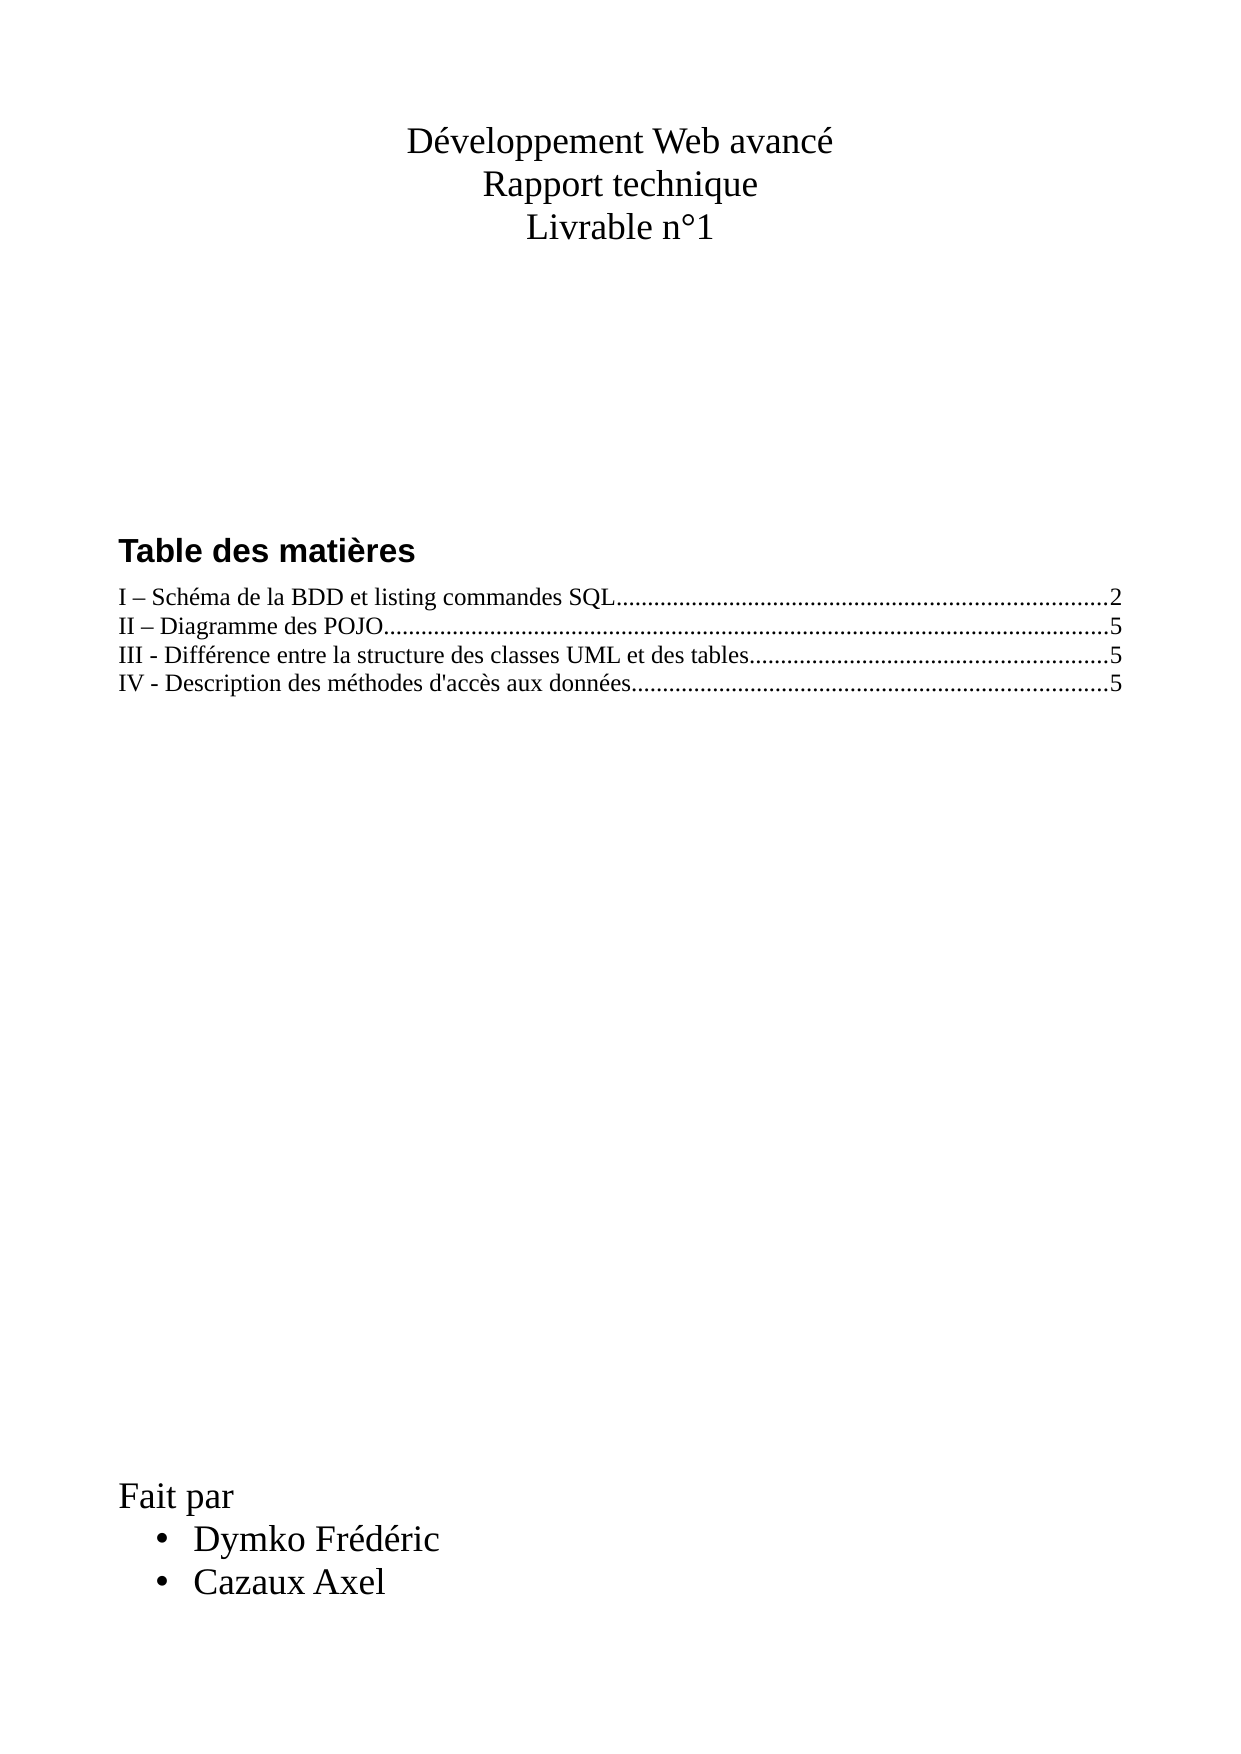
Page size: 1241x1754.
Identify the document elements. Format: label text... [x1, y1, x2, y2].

text Développement Web avancé [118, 118, 1122, 161]
text Rapport technique [118, 161, 1122, 204]
text Livrable n°1 [118, 204, 1122, 247]
text II – Diagramme des POJO 5 [118, 611, 1122, 640]
text I – Schéma de la BDD et listing commandes SQL 2 [118, 582, 1122, 611]
text III - Différence entre la structure des classes UML et des tables 5 [118, 640, 1122, 668]
list Dymko Frédéric [156, 1517, 1122, 1560]
text Fait par [118, 1473, 1122, 1517]
text IV - Description des méthodes d'accès aux données 5 [118, 668, 1122, 697]
list Cazaux Axel [156, 1560, 1122, 1603]
subtitle Table des matières [118, 531, 1122, 570]
